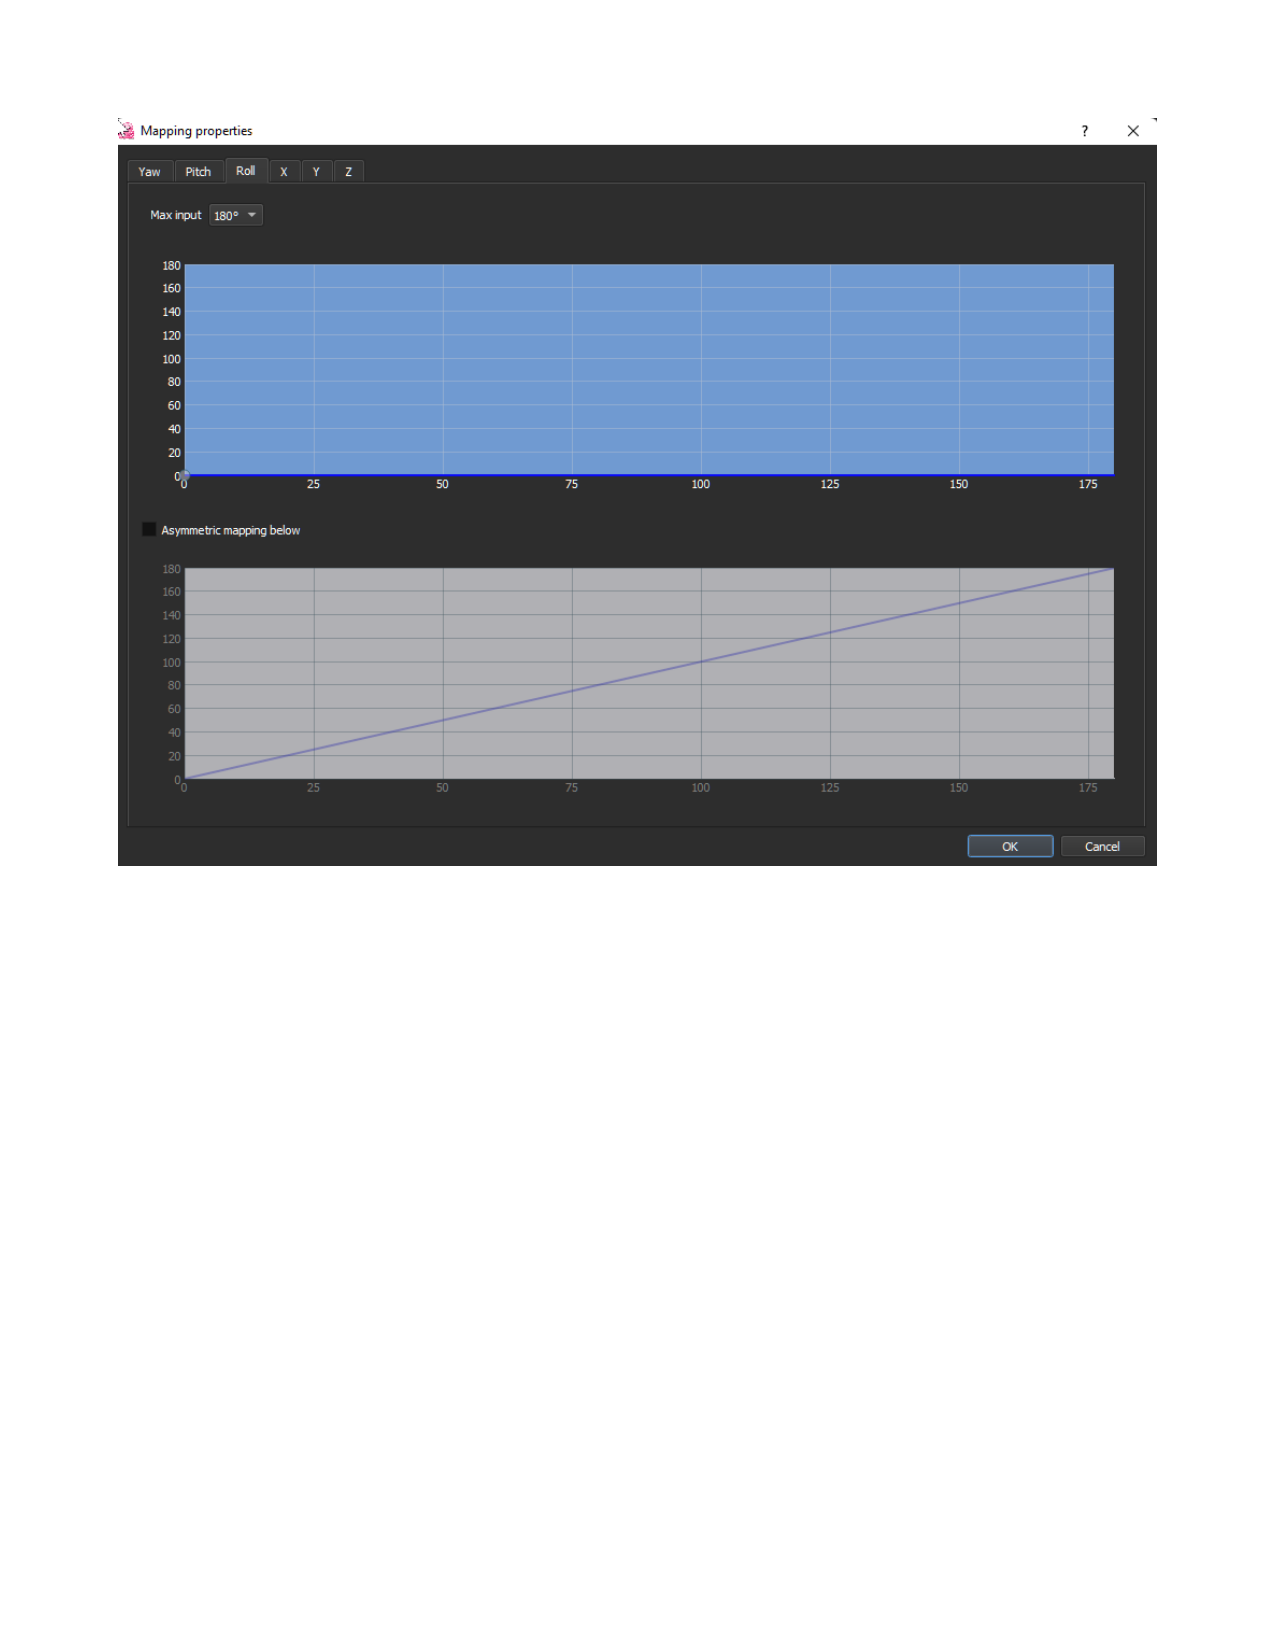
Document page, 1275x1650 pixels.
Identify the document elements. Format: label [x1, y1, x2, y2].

picture [118, 118, 1157, 866]
